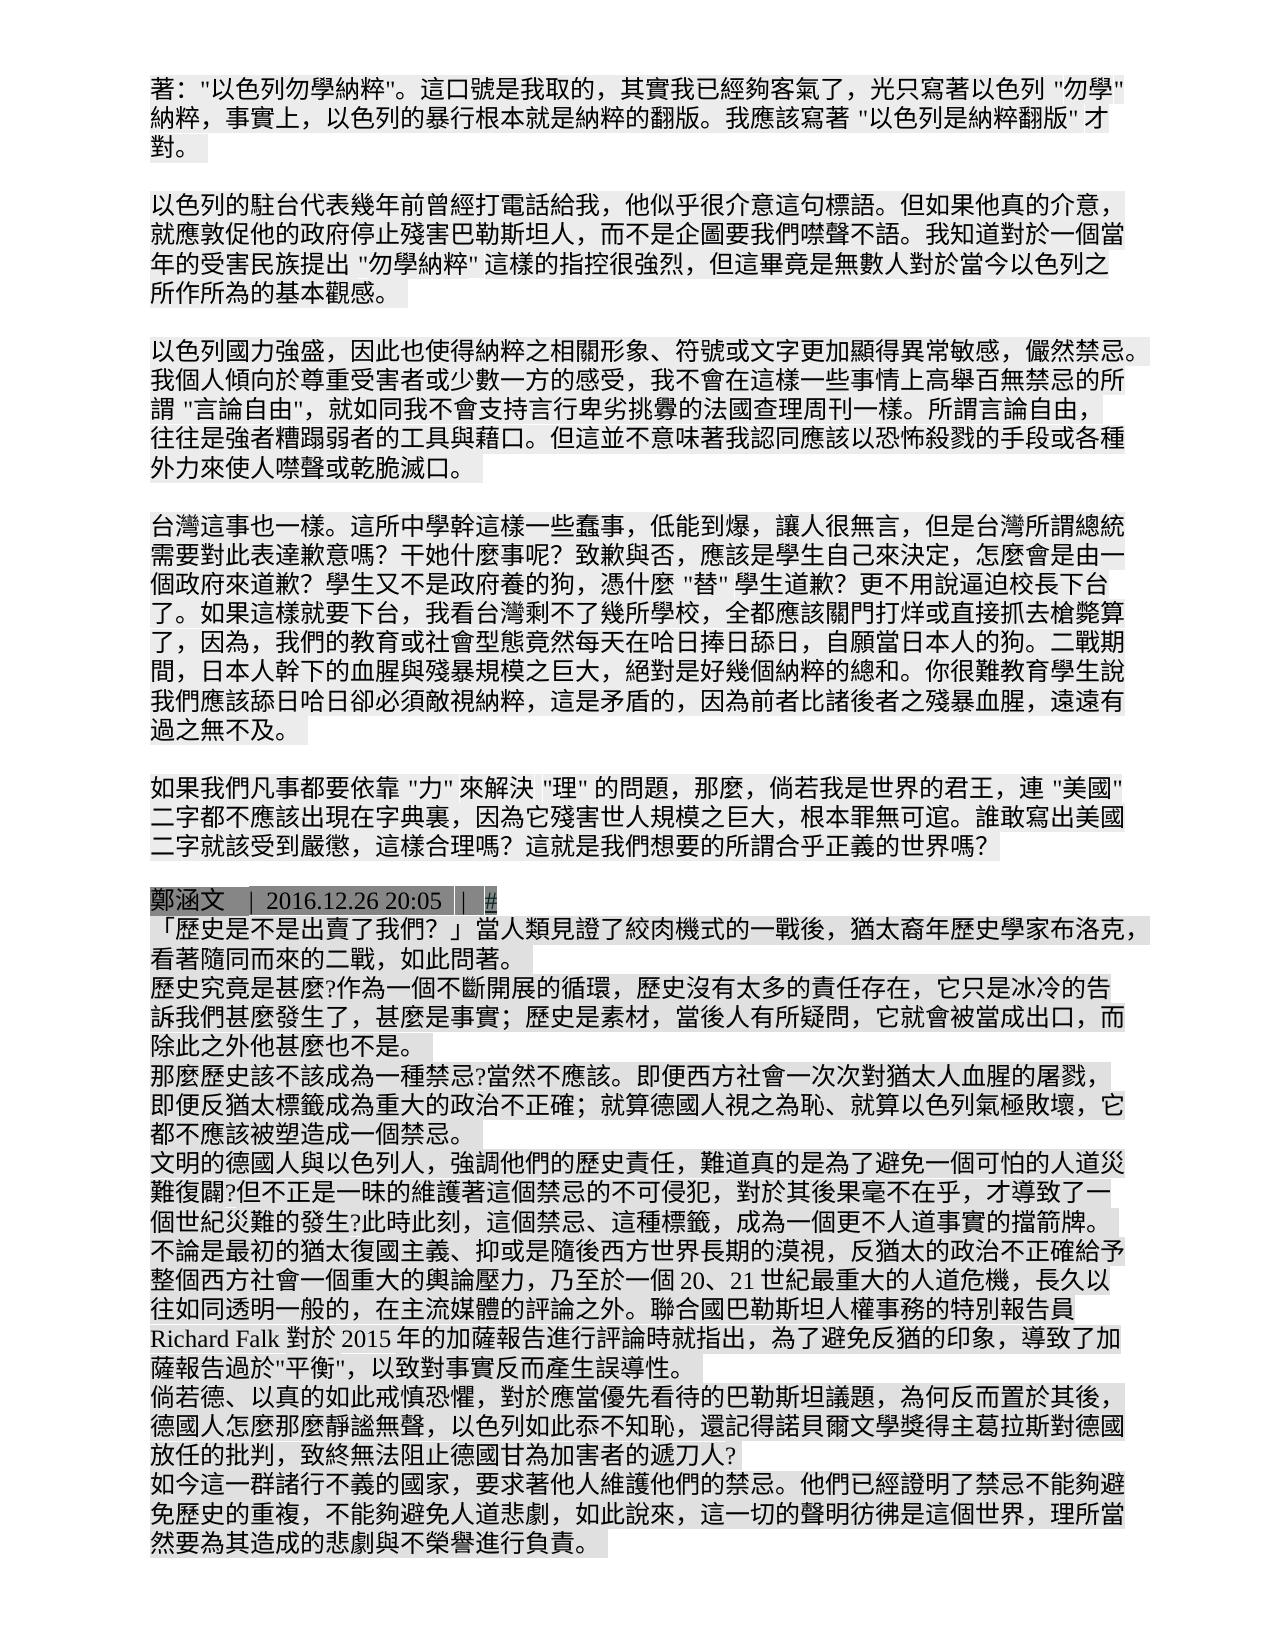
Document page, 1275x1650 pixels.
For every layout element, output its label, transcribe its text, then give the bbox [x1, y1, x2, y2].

text 「歷史是不是出賣了我們？」當人類見證了絞肉機式的一戰後，猶太裔年歷史學家布洛克，看著隨同而來的二戰，如此問著。 歷史究竟是甚麼?作為一個不斷開展的循環，歷史沒有太多的責任存在，它只是冰冷的告訴我們甚麼發生了，甚麼是事實；歷史是素材，當後人有所疑問，它就會被當成出口，而除此之外他甚麼也不是。 那麼歷史該不該成為一種禁忌?當然不應該。即便西方社會一次次對猶太人血腥的屠戮，即便反猶太標籤成為重大的政治不正確；就算德國人視之為恥、就算以色列氣極敗壞，它都不應該被塑造成一個禁忌。 文明的德國人與以色列人，強調他們的歷史責任，難道真的是為了避免一個可怕的人道災難復闢?但不正是一昧的維護著這個禁忌的不可侵犯，對於其後果毫不在乎，才導致了一個世紀災難的發生?此時此刻，這個禁忌、這種標籤，成為一個更不人道事實的擋箭牌。 不論是最初的猶太復國主義、抑或是隨後西方世界長期的漠視，反猶太的政治不正確給予整個西方社會一個重大的輿論壓力，乃至於一個20、21世紀最重大的人道危機，長久以往如同透明一般的，在主流媒體的評論之外。聯合國巴勒斯坦人權事務的特別報告員Richard Falk 對於2015年的加薩報告進行評論時就指出，為了避免反猶的印象，導致了加薩報告過於"平衡"，以致對事實反而產生誤導性。 倘若德、以真的如此戒慎恐懼，對於應當優先看待的巴勒斯坦議題，為何反而置於其後，德國人怎麼那麼靜謐無聲，以色列如此忝不知恥，還記得諾貝爾文學獎得主葛拉斯對德國放任的批判，致終無法阻止德國甘為加害者的遞刀人? 如今這一群諸行不義的國家，要求著他人維護他們的禁忌。他們已經證明了禁忌不能夠避免歷史的重複，不能夠避免人道悲劇，如此說來，這一切的聲明彷彿是這個世界，理所當然要為其造成的悲劇與不榮譽進行負責。 德國在台協會、以色列在臺協會接連而來的聲明，我只想說一句：真是無恥至極。 [150, 916, 1125, 1558]
text 當我們指稱某一方言行思維愚昧低能荒腔走板時，並不意味著我們應該採取政治或法律乃至軍事手段來懲罰當事人，畢竟思想言論的事也只能交由思想言論來裁決。 曾經有一位學者主張納粹大屠殺根本不存在，結果差點被解聘，只有很少的人聲援他，其中一位聲援者就是 Noam Chomsky。我的態度也一樣，再怎麼荒腔走板的愚蠢言行，當你透過言論以外的手段去制裁他或懲罰他時，不也同樣愚蠢？既然是理性與感性可以解決的事，就跟外力扯不上什麼關係了；該以理服人之處，理字就該當頭，而非掄起拳頭以力嚇人，使人噤聲。除非，除非該言行思維的內涵旨在挑起仇恨，打壓異己，這時候才有所謂繩之以法或行政懲罰的問題。除此之外，言行思維的事，就也只能交由言行思維的內涵來分出個高下。 當今的以色列，不折不扣就是個納粹。我們巴勒網每個月靜站就有這麼一塊標語，寫著："以色列勿學納粹"。這口號是我取的，其實我已經夠客氣了，光只寫著以色列 "勿學" 納粹，事實上，以色列的暴行根本就是納粹的翻版。我應該寫著 "以色列是納粹翻版" 才對。 以色列的駐台代表幾年前曾經打電話給我，他似乎很介意這句標語。但如果他真的介意，就應敦促他的政府停止殘害巴勒斯坦人，而不是企圖要我們噤聲不語。我知道對於一個當年的受害民族提出 "勿學納粹" 這樣的指控很強烈，但這畢竟是無數人對於當今以色列之所作所為的基本觀感。 以色列國力強盛，因此也使得納粹之相關形象、符號或文字更加顯得異常敏感，儼然禁忌。我個人傾向於尊重受害者或少數一方的感受，我不會在這樣一些事情上高舉百無禁忌的所謂 "言論自由"，就如同我不會支持言行卑劣挑釁的法國查理周刊一樣。所謂言論自由，往往是強者糟蹋弱者的工具與藉口。但這並不意味著我認同應該以恐怖殺戮的手段或各種外力來使人噤聲或乾脆滅口。 台灣這事也一樣。這所中學幹這樣一些蠢事，低能到爆，讓人很無言，但是台灣所謂總統需要對此表達歉意嗎？干她什麼事呢？致歉與否，應該是學生自己來決定，怎麼會是由一個政府來道歉？學生又不是政府養的狗，憑什麼 "替" 學生道歉？更不用說逼迫校長下台了。如果這樣就要下台，我看台灣剩不了幾所學校，全都應該關門打烊或直接抓去槍斃算了，因為，我們的教育或社會型態竟然每天在哈日捧日舔日，自願當日本人的狗。二戰期間，日本人幹下的血腥與殘暴規模之巨大，絕對是好幾個納粹的總和。你很難教育學生說我們應該舔日哈日卻必須敵視納粹，這是矛盾的，因為前者比諸後者之殘暴血腥，遠遠有過之無不及。 如果我們凡事都要依靠 "力" 來解決 "理" 的問題，那麼，倘若我是世界的君王，連 "美國" 二字都不應該出現在字典裏，因為它殘害世人規模之巨大，根本罪無可逭。誰敢寫出美國二字就該受到嚴懲，這樣合理嗎？這就是我們想要的所謂合乎正義的世界嗎？ [150, 75, 1125, 861]
text 鄭涵文 | 2016.12.26 20:05 | # [150, 886, 1125, 916]
